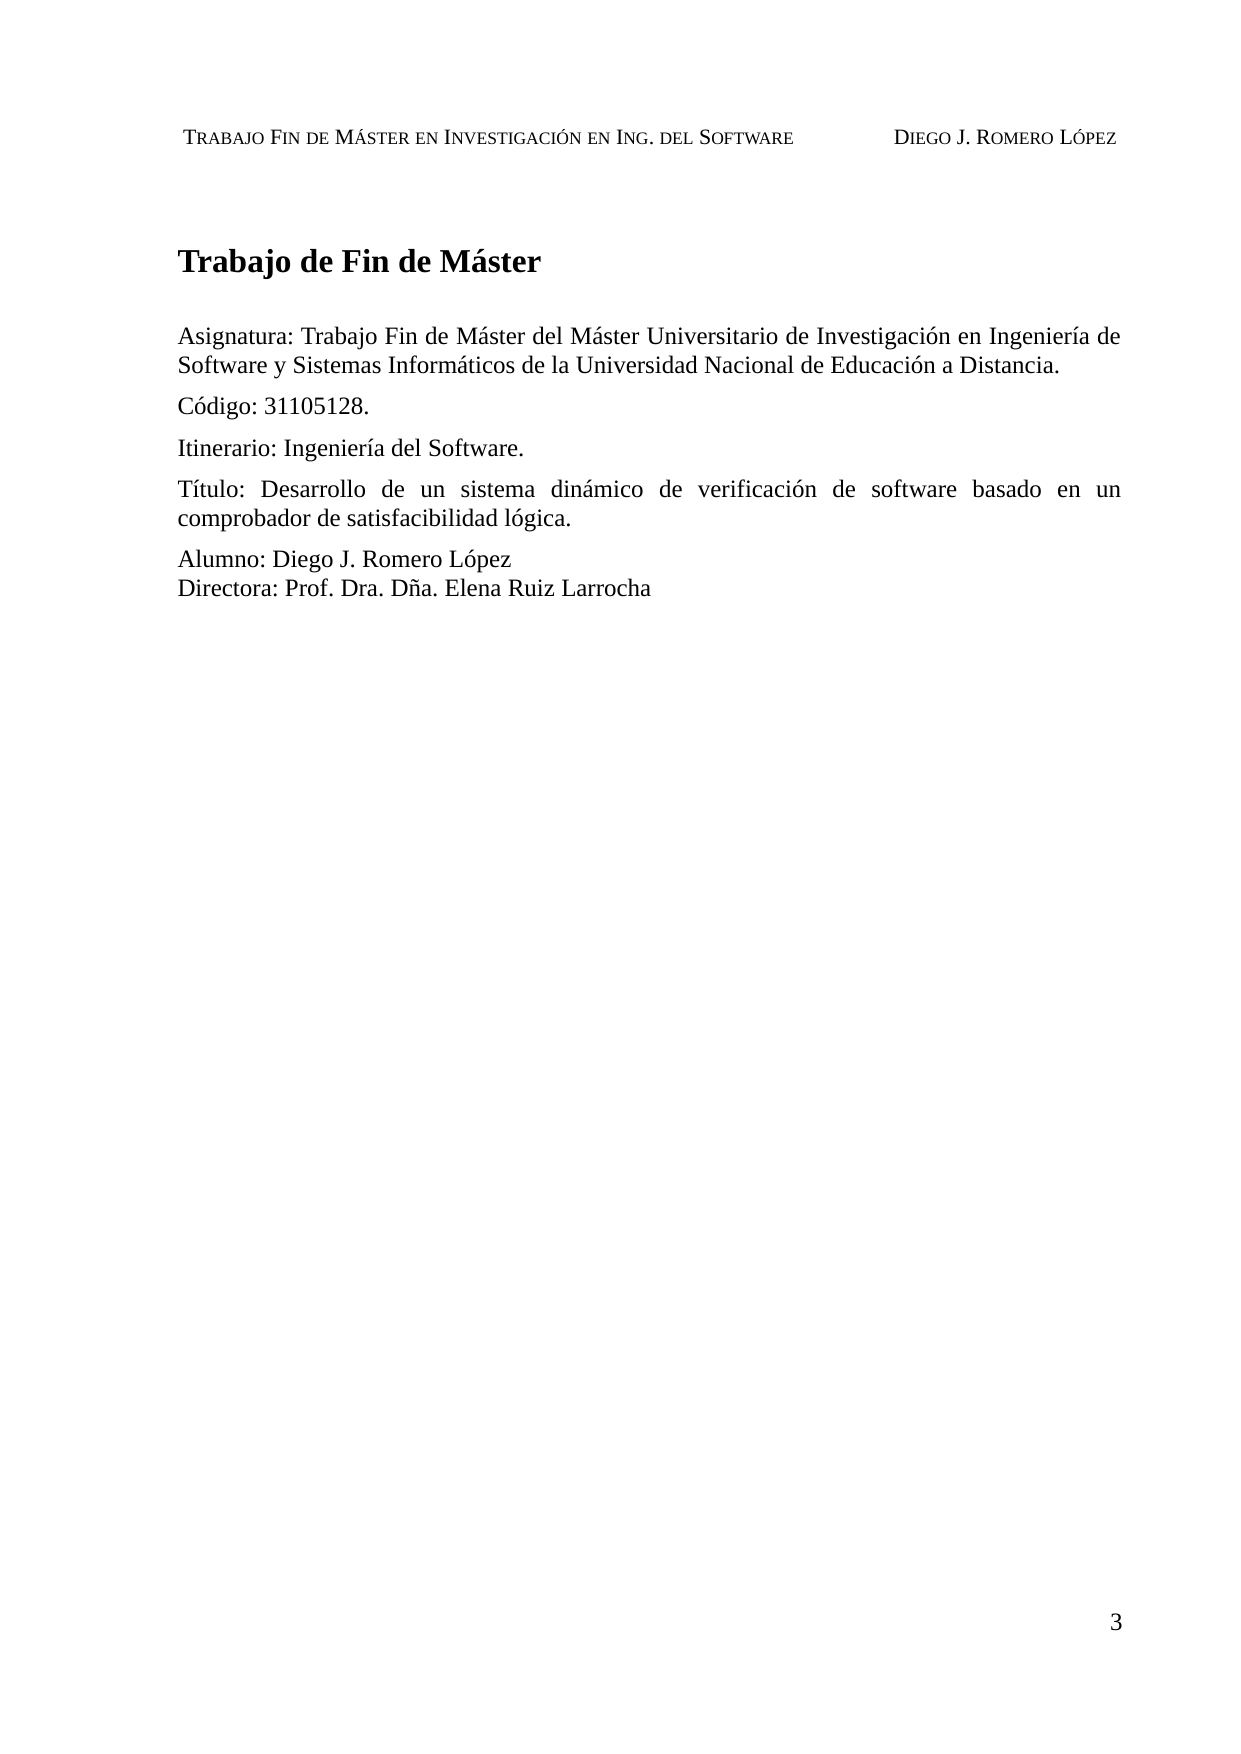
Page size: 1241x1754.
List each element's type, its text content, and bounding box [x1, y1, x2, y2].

text Asignatura: Trabajo Fin de Máster del Máster Universitario de Investigación en Ingeniería de Software y Sistemas Informáticos de la Universidad Nacional de Educación a Distancia. [177, 321, 1122, 379]
text Directora: Prof. Dra. Dña. Elena Ruiz Larrocha [177, 573, 1122, 601]
text Trabajo de Fin de Máster [177, 242, 1122, 280]
text Título: Desarrollo de un sistema dinámico de verificación de software basado en un comprobador de satisfacibilidad lógica. [177, 474, 1122, 531]
text Alumno: Diego J. Romero López [177, 544, 1122, 573]
text Código: 31105128. [177, 391, 1122, 420]
text Itinerario: Ingeniería del Software. [177, 433, 1122, 461]
